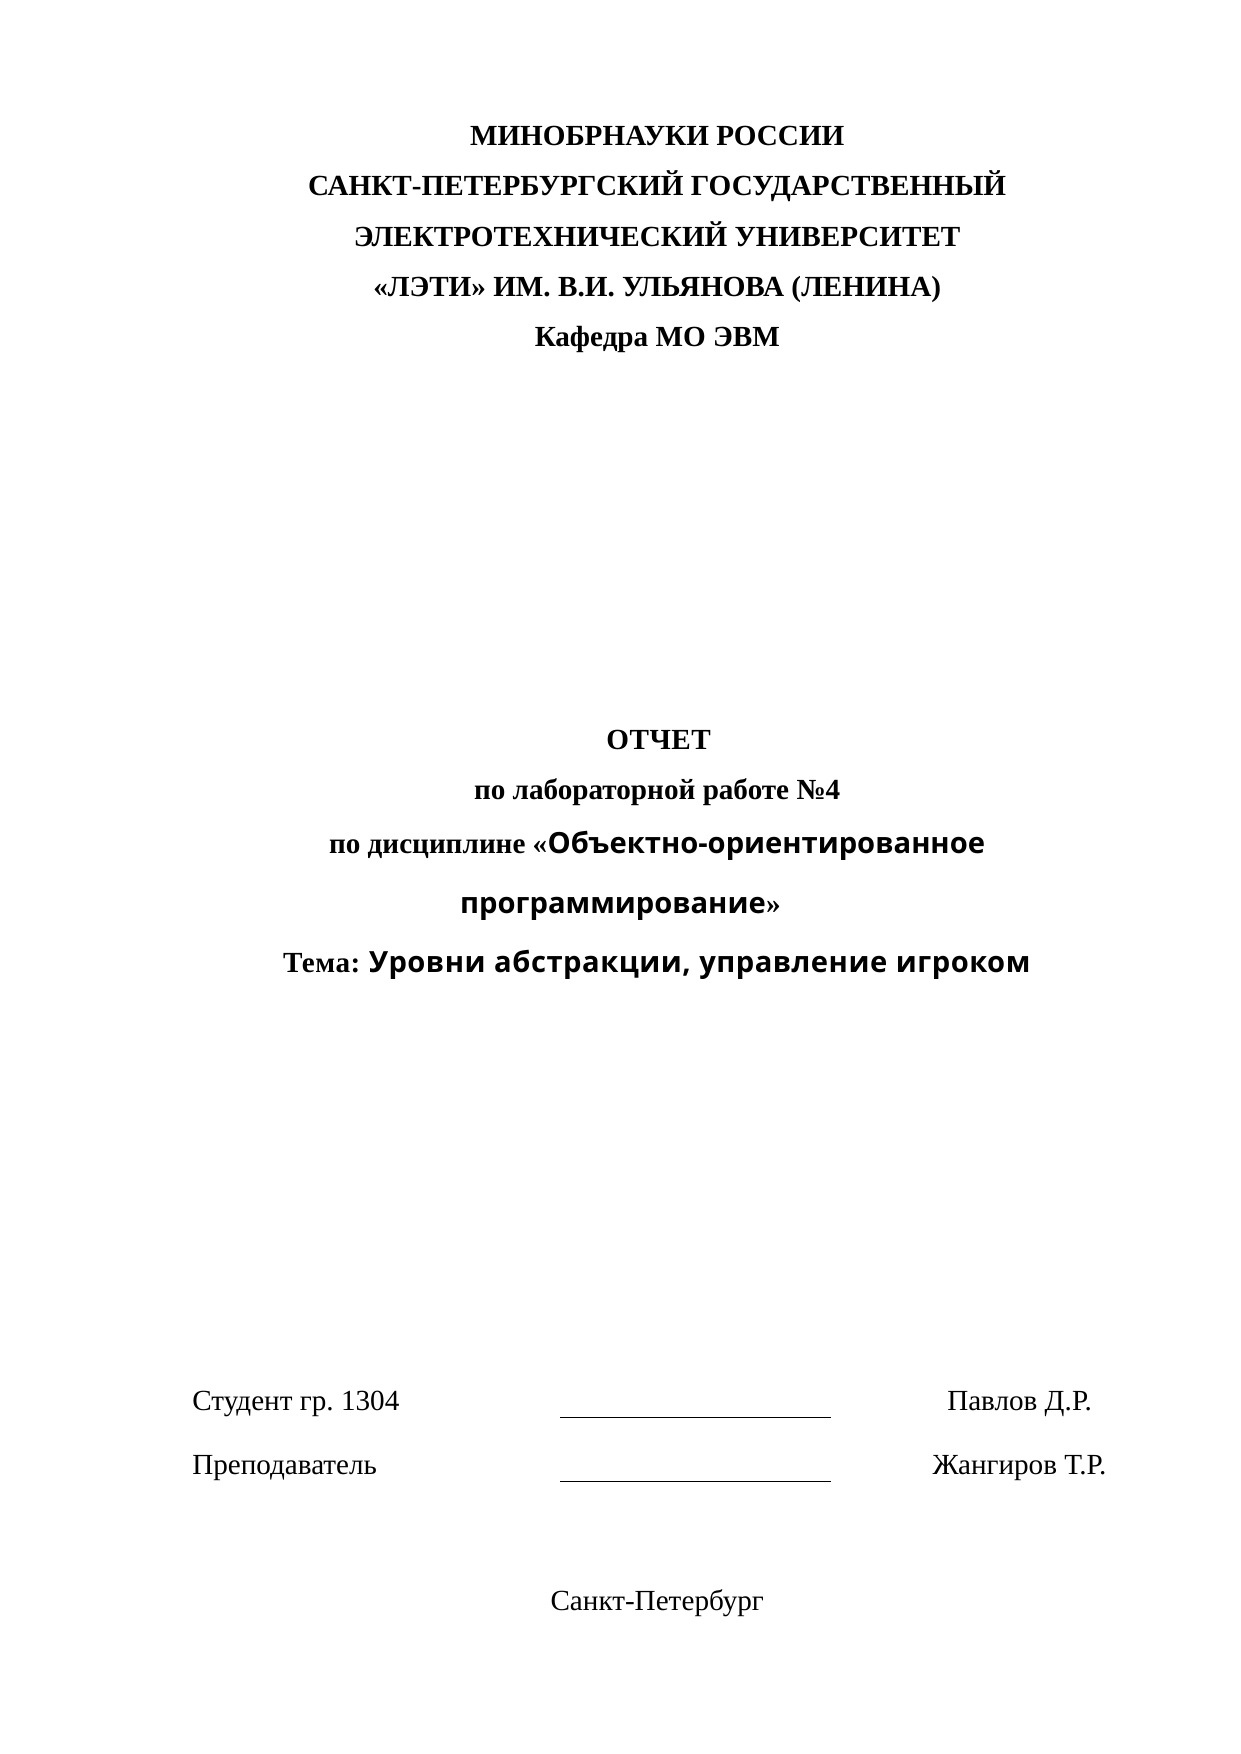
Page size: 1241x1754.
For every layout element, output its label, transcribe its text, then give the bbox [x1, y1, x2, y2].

table_header Павлов Д.Р. [831, 1353, 1133, 1417]
text Санкт-Петербург [118, 1583, 1122, 1616]
table_cell Преподаватель [107, 1417, 560, 1481]
text МИНОБРНАУКИ РОССИИ [118, 118, 1122, 152]
text по дисциплине «Объектно-ориентированное программирование» [118, 822, 1122, 922]
table_header Студент гр. 1304 [107, 1353, 560, 1417]
text Тема: Уровни абстракции, управление игроком [118, 941, 1122, 981]
table_cell [560, 1418, 831, 1481]
table_cell Жангиров Т.Р. [831, 1417, 1133, 1481]
text Кафедра МО ЭВМ [118, 319, 1122, 353]
text «ЛЭТИ» им. В.И. Ульянова (Ленина) [118, 269, 1122, 303]
text электротехнический университет [118, 219, 1122, 252]
text Санкт-Петербургский государственный [118, 168, 1122, 202]
text по лабораторной работе №4 [118, 772, 1122, 806]
text отчет [118, 722, 1122, 755]
table_header [560, 1353, 831, 1417]
